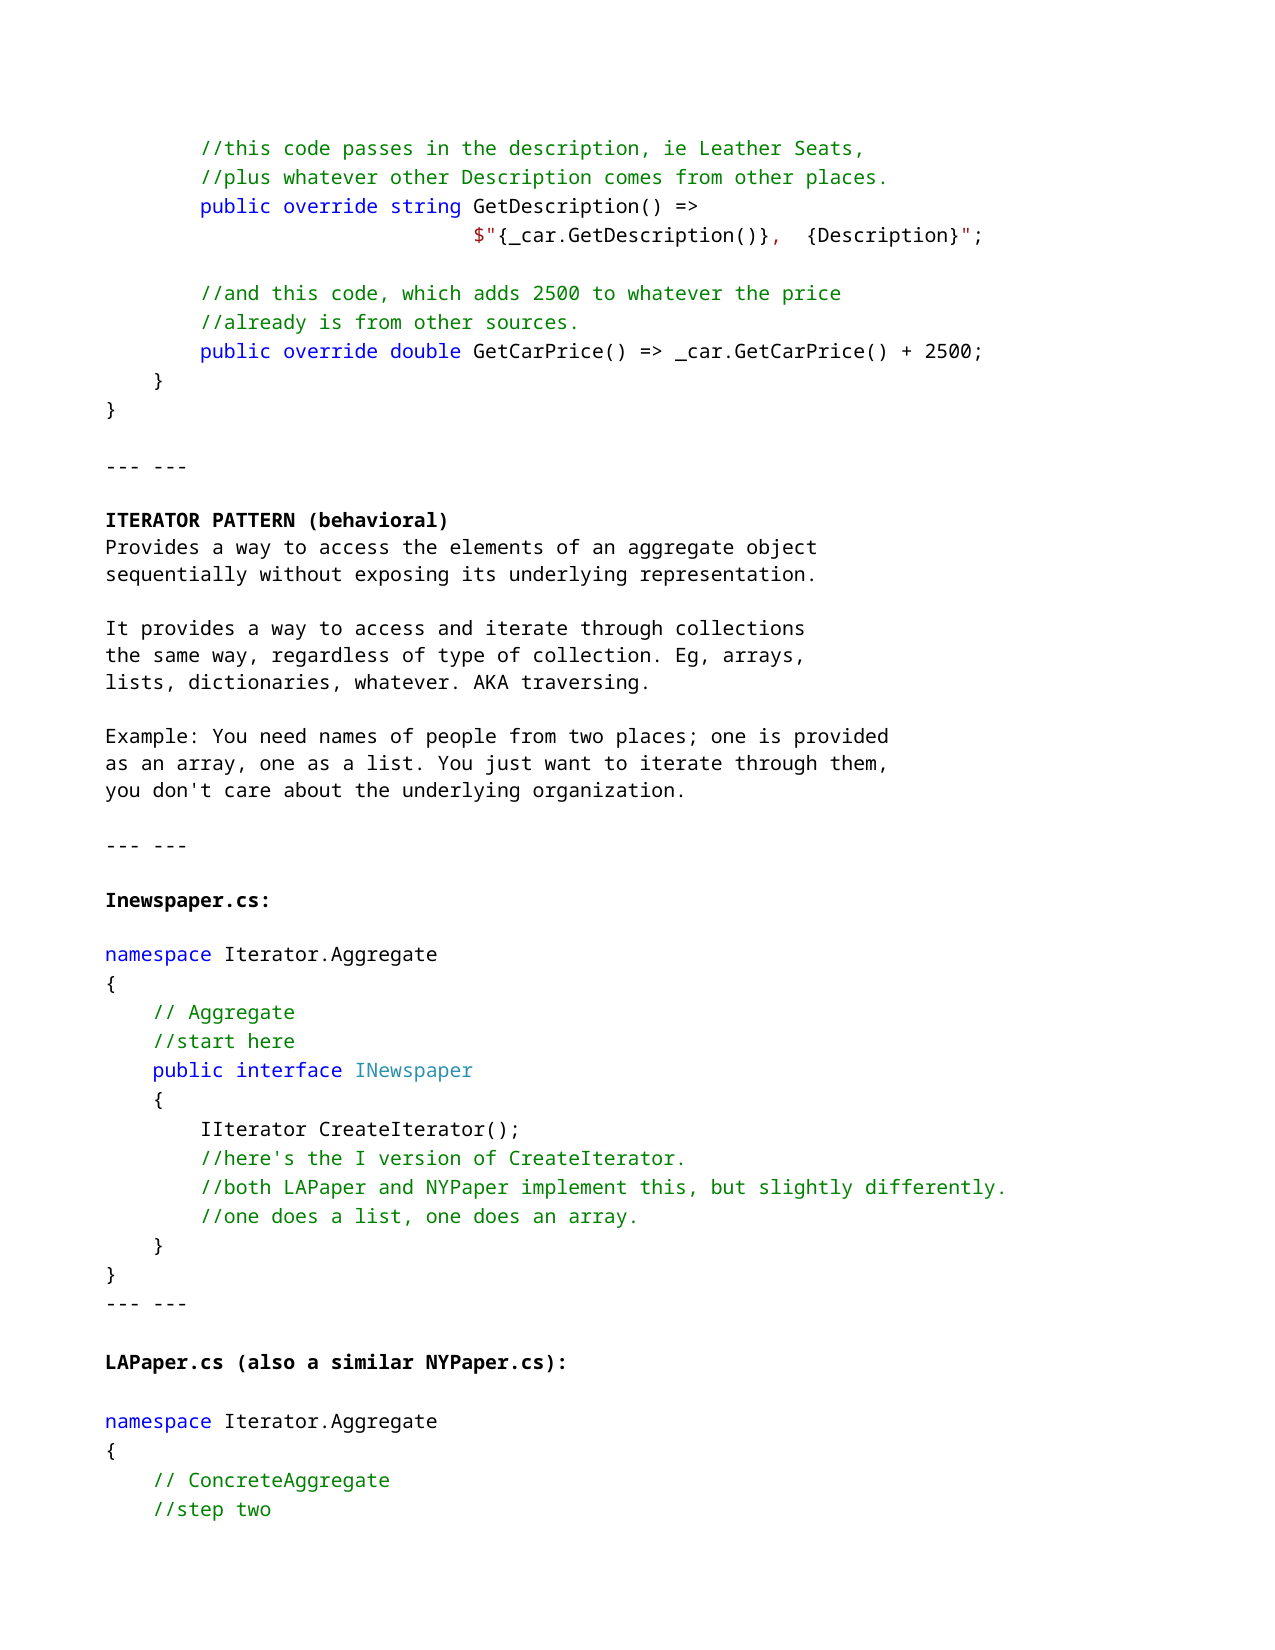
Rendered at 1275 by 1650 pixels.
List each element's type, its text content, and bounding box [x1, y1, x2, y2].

text --- --- [105, 1289, 1170, 1316]
text //already is from other sources. [105, 308, 1170, 335]
text } [105, 396, 1170, 423]
text //this code passes in the description, ie Leather Seats, [105, 134, 1170, 161]
text } [105, 367, 1170, 393]
text $"{_car.GetDescription()}, {Description}"; [105, 221, 1170, 248]
text LAPaper.cs (also a similar NYPaper.cs): [105, 1348, 1170, 1375]
text public override string GetDescription() => [105, 192, 1170, 219]
text sequentially without exposing its underlying representation. [105, 561, 1170, 588]
text Inewspaper.cs: [105, 886, 1170, 913]
text public override double GetCarPrice() => _car.GetCarPrice() + 2500; [105, 337, 1170, 364]
text the same way, regardless of type of collection. Eg, arrays, [105, 642, 1170, 668]
text as an array, one as a list. You just want to iterate through them, [105, 749, 1170, 776]
text //one does a list, one does an array. [105, 1202, 1170, 1229]
text It provides a way to access and iterate through collections [105, 614, 1170, 642]
text Provides a way to access the elements of an aggregate object [105, 534, 1170, 561]
text { [105, 1086, 1170, 1113]
text } [105, 1260, 1170, 1287]
text public interface INewspaper [105, 1057, 1170, 1084]
text ITERATOR PATTERN (behavioral) [105, 507, 1170, 534]
text { [105, 969, 1170, 996]
text //plus whatever other Description comes from other places. [105, 163, 1170, 190]
text // Aggregate [105, 998, 1170, 1026]
text //step two [105, 1495, 1170, 1522]
text namespace Iterator.Aggregate [105, 1408, 1170, 1435]
text --- --- [105, 453, 1170, 480]
text { [105, 1437, 1170, 1464]
text //here's the I version of CreateIterator. [105, 1144, 1170, 1171]
text //and this code, which adds 2500 to whatever the price [105, 279, 1170, 306]
text lists, dictionaries, whatever. AKA traversing. [105, 668, 1170, 696]
text namespace Iterator.Aggregate [105, 940, 1170, 967]
text IIterator CreateIterator(); [105, 1115, 1170, 1142]
text // ConcreteAggregate [105, 1466, 1170, 1493]
text //start here [105, 1028, 1170, 1054]
text --- --- [105, 831, 1170, 858]
text //both LAPaper and NYPaper implement this, but slightly differently. [105, 1173, 1170, 1200]
text } [105, 1231, 1170, 1258]
text you don't care about the underlying organization. [105, 776, 1170, 803]
text Example: You need names of people from two places; one is provided [105, 722, 1170, 749]
